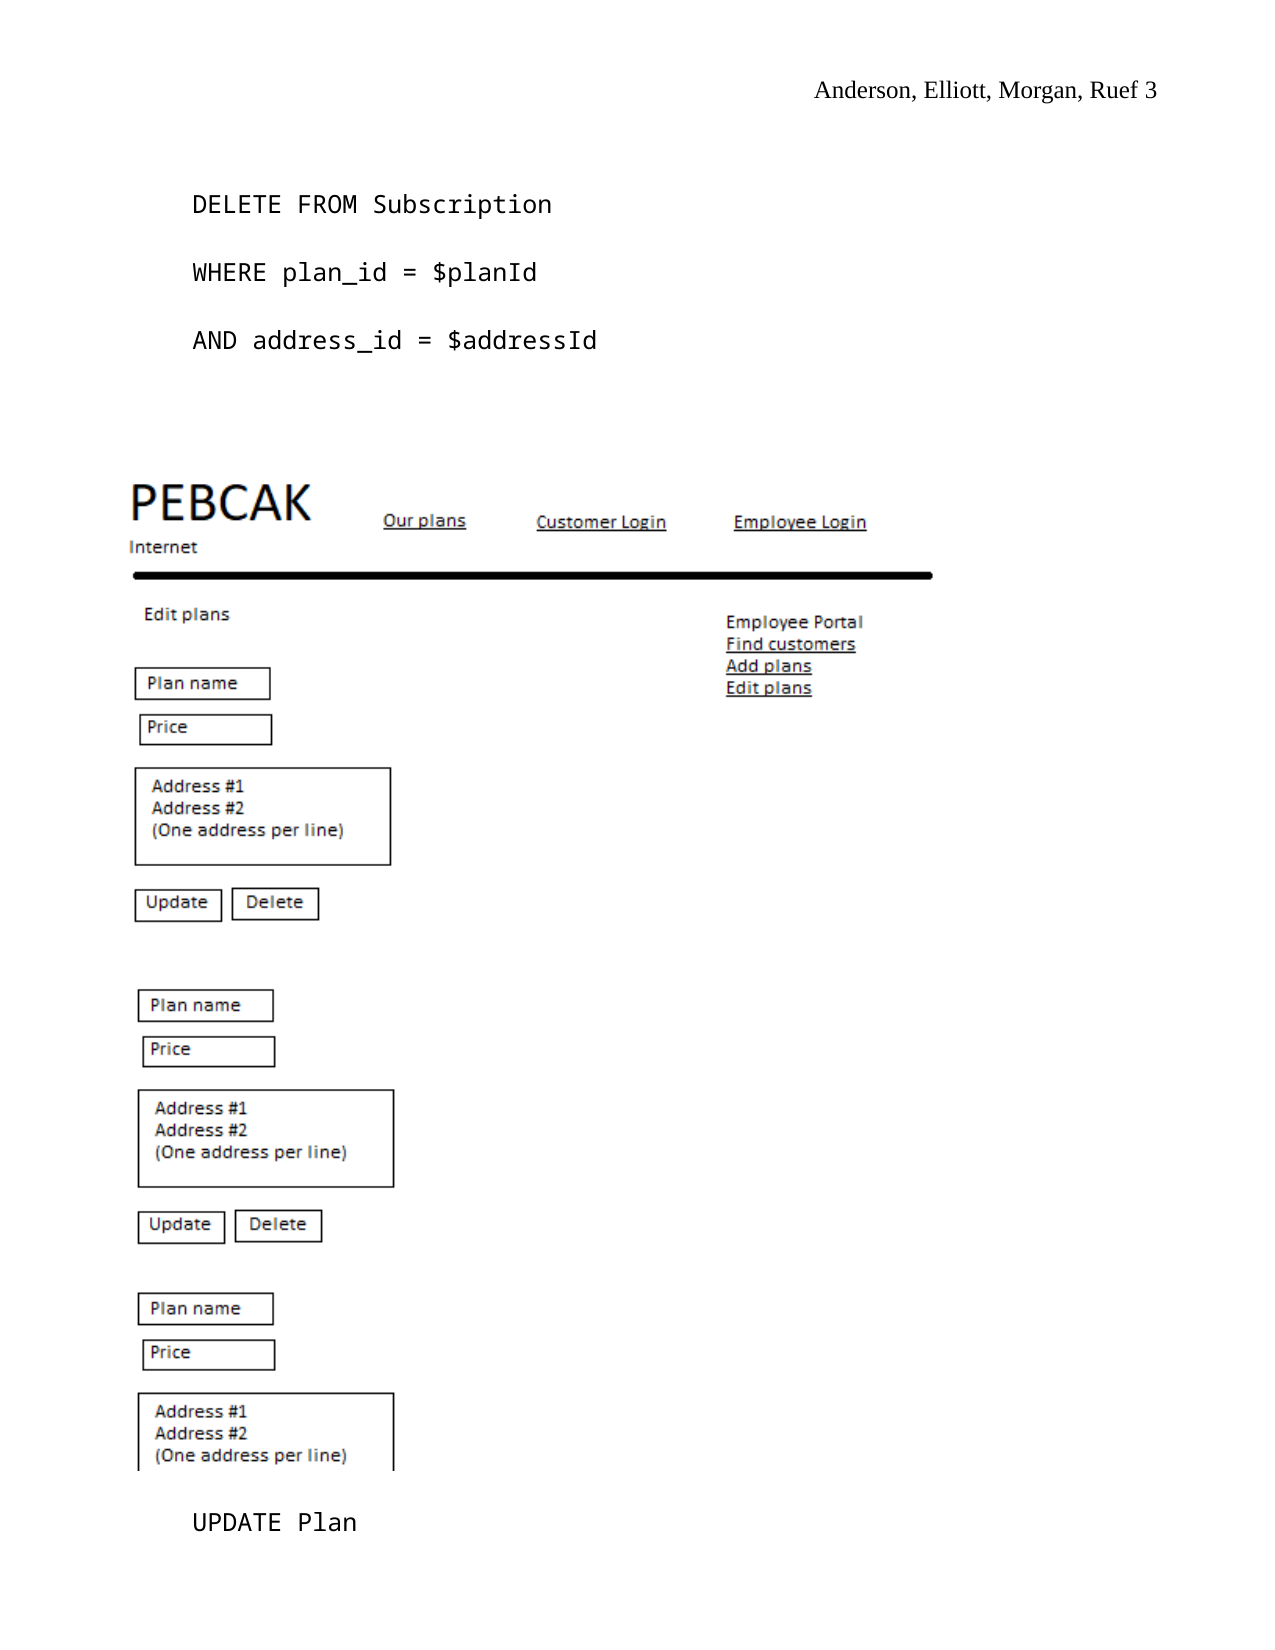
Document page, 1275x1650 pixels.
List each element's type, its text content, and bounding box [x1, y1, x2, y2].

text UPDATE Plan [192, 459, 1157, 1539]
text AND address_id = $addressId [192, 322, 1157, 357]
text WHERE plan_id = $planId [192, 254, 1157, 288]
picture [113, 458, 961, 1471]
text DELETE FROM Subscription [192, 186, 1157, 220]
